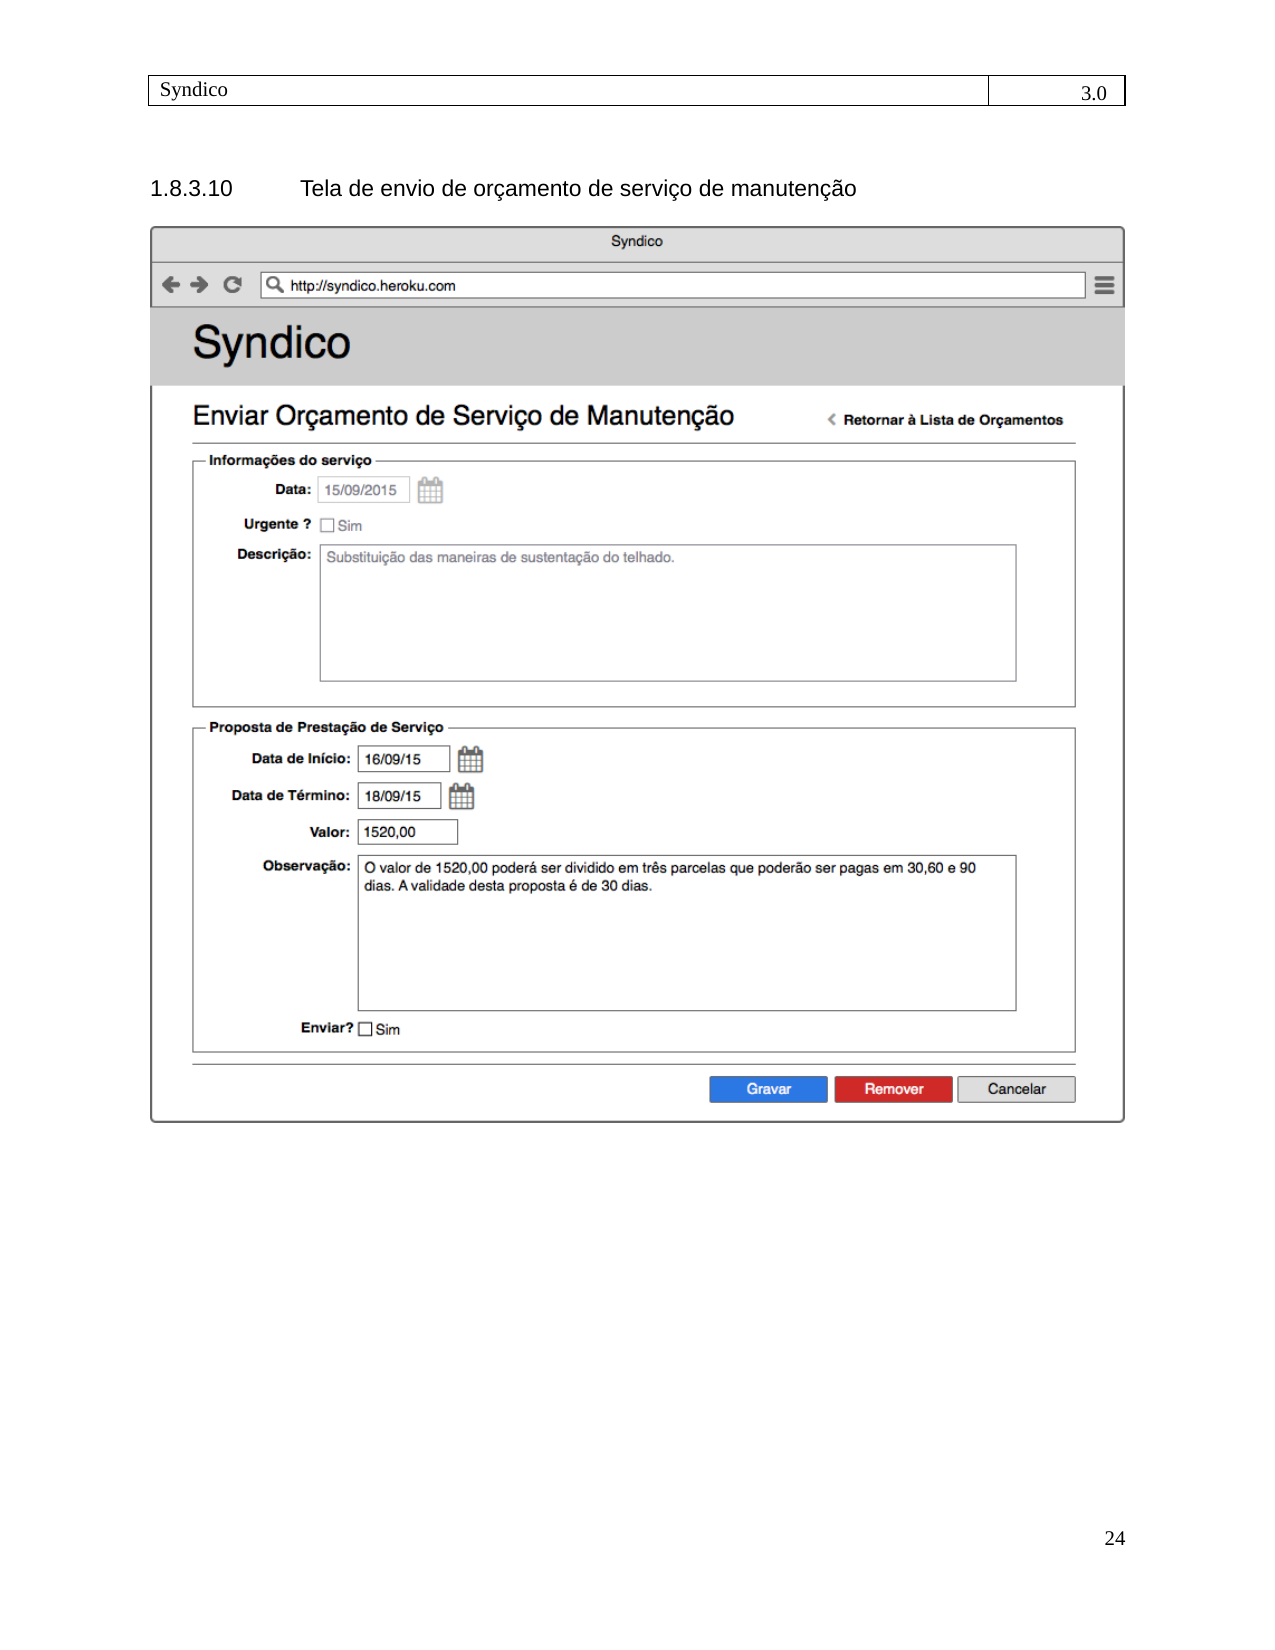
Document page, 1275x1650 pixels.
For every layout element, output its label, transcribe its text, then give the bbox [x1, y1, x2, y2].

list Tela de envio de orçamento de serviço de manutenção [150, 175, 1125, 201]
